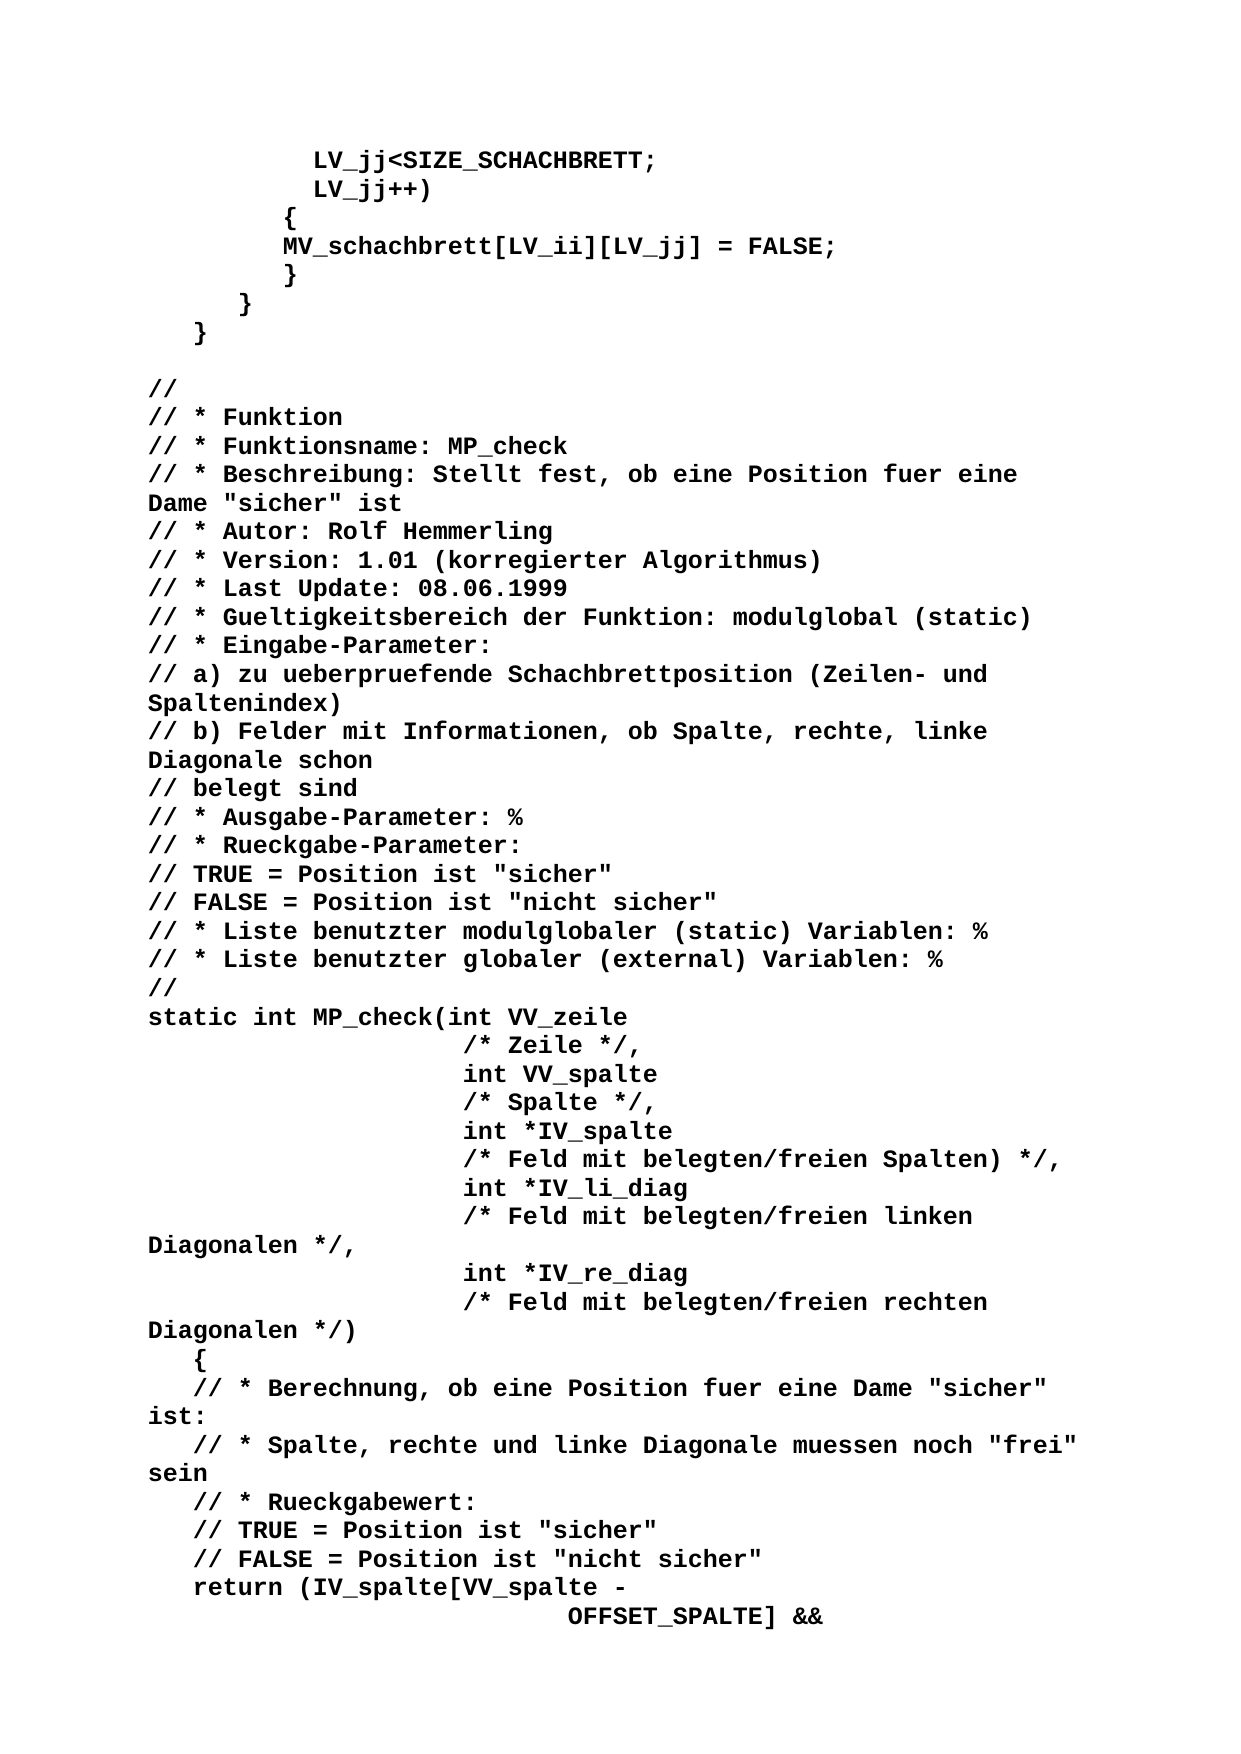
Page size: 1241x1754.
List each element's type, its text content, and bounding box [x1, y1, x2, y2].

text } [148, 290, 1092, 319]
text // * Eingabe-Parameter: [148, 633, 1092, 661]
text // * Berechnung, ob eine Position fuer eine Dame "sicher" ist: [148, 1375, 1092, 1432]
text return (IV_spalte[VV_spalte - [148, 1575, 1092, 1603]
text /* Feld mit belegten/freien Spalten) */, [148, 1147, 1092, 1175]
text /* Feld mit belegten/freien rechten Diagonalen */) [148, 1289, 1092, 1346]
text // b) Felder mit Informationen, ob Spalte, rechte, linke Diagonale schon [148, 718, 1092, 776]
text // * Funktionsname: MP_check [148, 433, 1092, 462]
text LV_jj<SIZE_SCHACHBRETT; [148, 148, 1092, 176]
text } [148, 319, 1092, 347]
text { [148, 1346, 1092, 1375]
text // * Rueckgabewert: [148, 1489, 1092, 1518]
text // * Gueltigkeitsbereich der Funktion: modulglobal (static) [148, 604, 1092, 633]
text // * Spalte, rechte und linke Diagonale muessen noch "frei" sein [148, 1432, 1092, 1489]
text // TRUE = Position ist "sicher" [148, 861, 1092, 890]
text // * Liste benutzter modulglobaler (static) Variablen: % [148, 918, 1092, 947]
text // * Beschreibung: Stellt fest, ob eine Position fuer eine Dame "sicher" ist [148, 462, 1092, 519]
text MV_schachbrett[LV_ii][LV_jj] = FALSE; [148, 233, 1092, 262]
text // [148, 975, 1092, 1004]
text static int MP_check(int VV_zeile [148, 1004, 1092, 1032]
text // [148, 376, 1092, 404]
text { [148, 205, 1092, 233]
text // * Ausgabe-Parameter: % [148, 804, 1092, 833]
text /* Feld mit belegten/freien linken Diagonalen */, [148, 1204, 1092, 1261]
text // * Funktion [148, 404, 1092, 433]
text LV_jj++) [148, 176, 1092, 205]
text // FALSE = Position ist "nicht sicher" [148, 890, 1092, 918]
text int *IV_spalte [148, 1118, 1092, 1147]
text /* Spalte */, [148, 1089, 1092, 1118]
text // * Rueckgabe-Parameter: [148, 833, 1092, 861]
text // belegt sind [148, 776, 1092, 804]
text // TRUE = Position ist "sicher" [148, 1518, 1092, 1546]
text // * Version: 1.01 (korregierter Algorithmus) [148, 547, 1092, 576]
text // * Liste benutzter globaler (external) Variablen: % [148, 947, 1092, 975]
text int VV_spalte [148, 1061, 1092, 1089]
text // * Autor: Rolf Hemmerling [148, 519, 1092, 547]
text /* Zeile */, [148, 1032, 1092, 1061]
text } [148, 262, 1092, 290]
text // * Last Update: 08.06.1999 [148, 576, 1092, 604]
text // FALSE = Position ist "nicht sicher" [148, 1546, 1092, 1575]
text OFFSET_SPALTE] && [148, 1603, 1092, 1632]
text // a) zu ueberpruefende Schachbrettposition (Zeilen- und Spaltenindex) [148, 661, 1092, 718]
text int *IV_li_diag [148, 1175, 1092, 1204]
text int *IV_re_diag [148, 1261, 1092, 1289]
